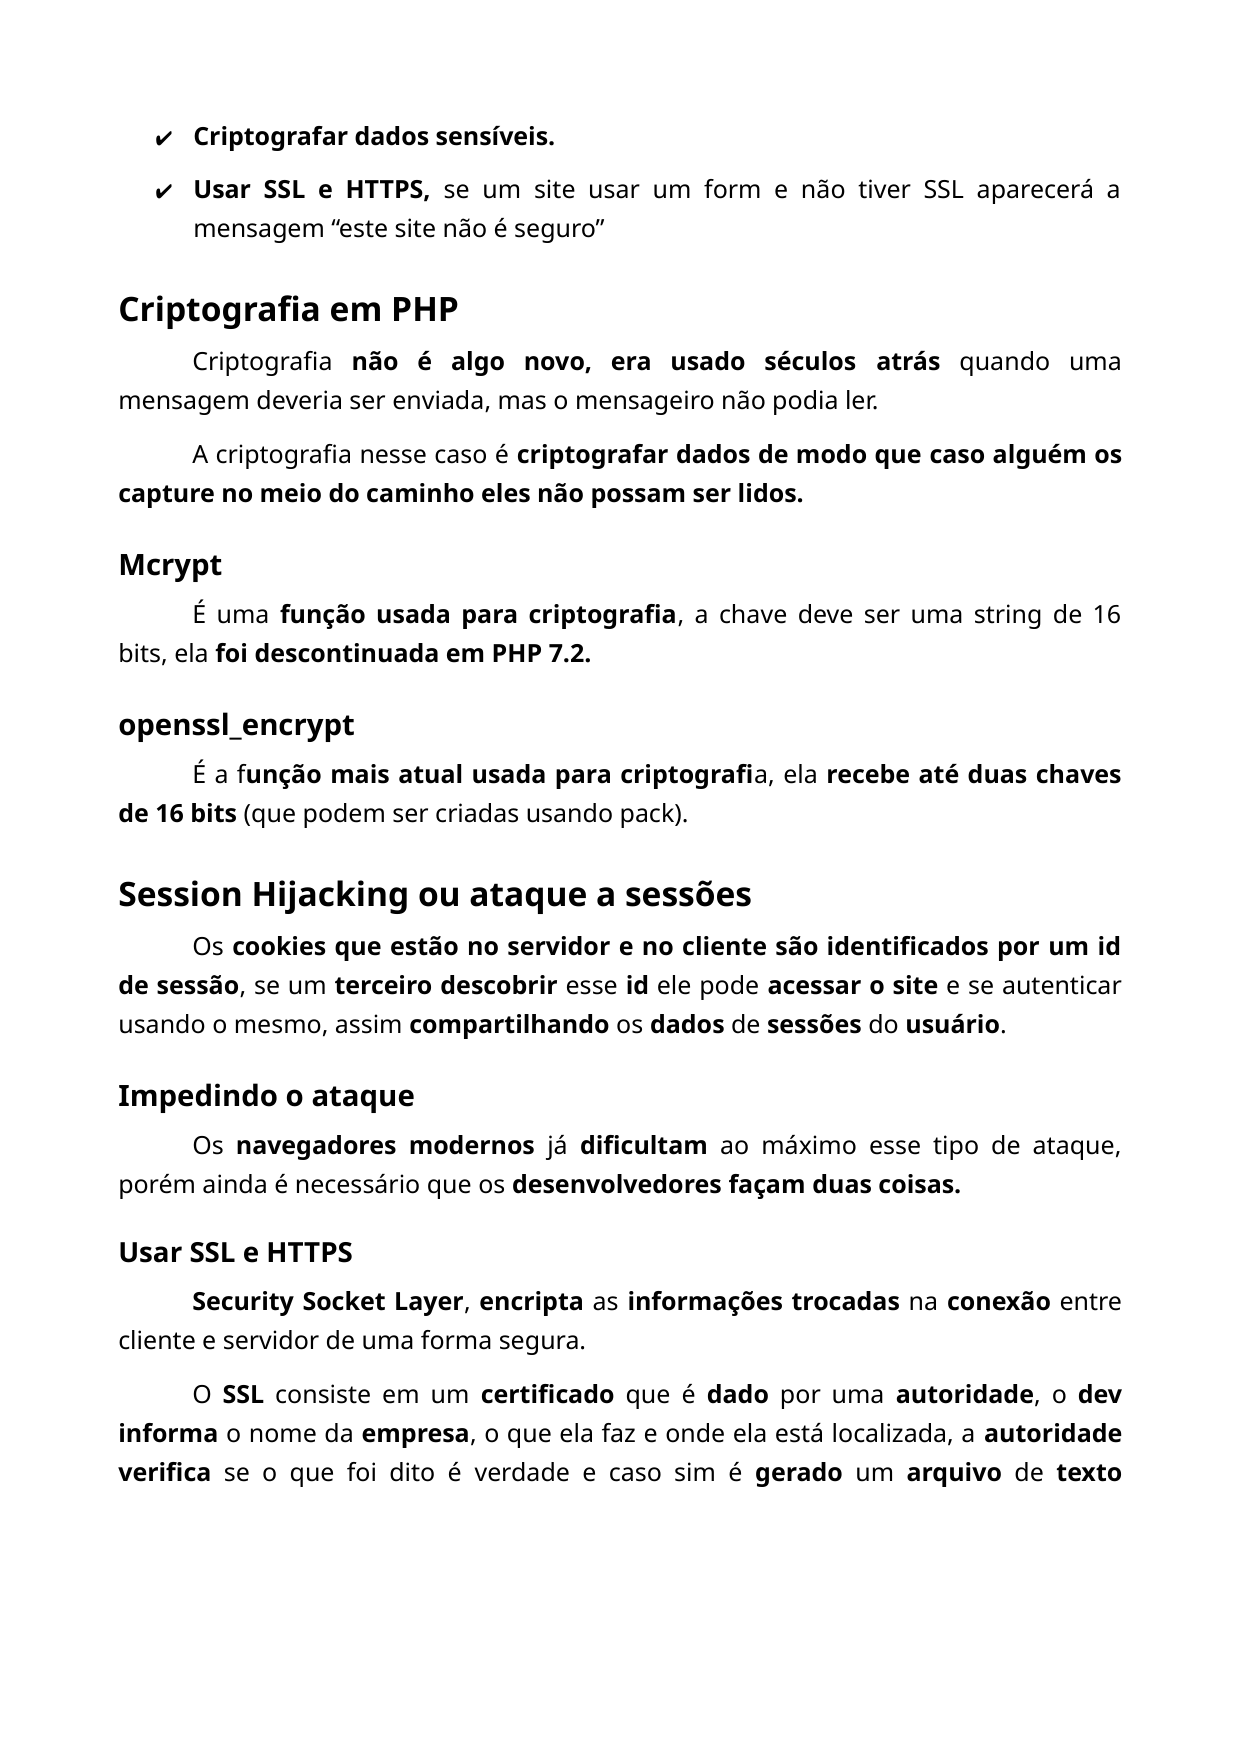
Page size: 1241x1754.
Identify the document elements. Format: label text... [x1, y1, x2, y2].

text A criptografia nesse caso é criptografar dados de modo que caso alguém os capture no meio do caminho eles não possam ser lidos. [118, 437, 1122, 510]
text Criptografia não é algo novo, era usado séculos atrás quando uma mensagem deveria ser enviada, mas o mensageiro não podia ler. [118, 344, 1122, 417]
subtitle Impedindo o ataque [118, 1075, 1122, 1115]
text Os navegadores modernos já dificultam ao máximo esse tipo de ataque, porém ainda é necessário que os desenvolvedores façam duas coisas. [118, 1128, 1122, 1201]
subtitle Mcrypt [118, 544, 1122, 584]
subtitle Usar SSL e HTTPS [118, 1233, 1122, 1271]
text É a função mais atual usada para criptografia, ela recebe até duas chaves de 16 bits (que podem ser criadas usando pack). [118, 757, 1122, 830]
list Usar SSL e HTTPS, se um site usar um form e não tiver SSL aparecerá a mensagem “este site não é seguro” [156, 172, 1122, 245]
text É uma função usada para criptografia, a chave deve ser uma string de 16 bits, ela foi descontinuada em PHP 7.2. [118, 597, 1122, 670]
subtitle openssl_encrypt [118, 704, 1122, 744]
text Security Socket Layer, encripta as informações trocadas na conexão entre cliente e servidor de uma forma segura. [118, 1283, 1122, 1357]
list Criptografar dados sensíveis. [156, 118, 1122, 152]
subtitle Session Hijacking ou ataque a sessões [118, 871, 1122, 916]
text Os cookies que estão no servidor e no cliente são identificados por um id de sessão, se um terceiro descobrir esse id ele pode acessar o site e se autenticar usando o mesmo, assim compartilhando os dados de sessões do usuário. [118, 929, 1122, 1041]
text O SSL consiste em um certificado que é dado por uma autoridade, o dev informa o nome da empresa, o que ela faz e onde ela está localizada, a autoridade verifica se o que foi dito é verdade e caso sim é gerado um arquivo de texto [118, 1376, 1122, 1489]
subtitle Criptografia em PHP [118, 286, 1122, 331]
